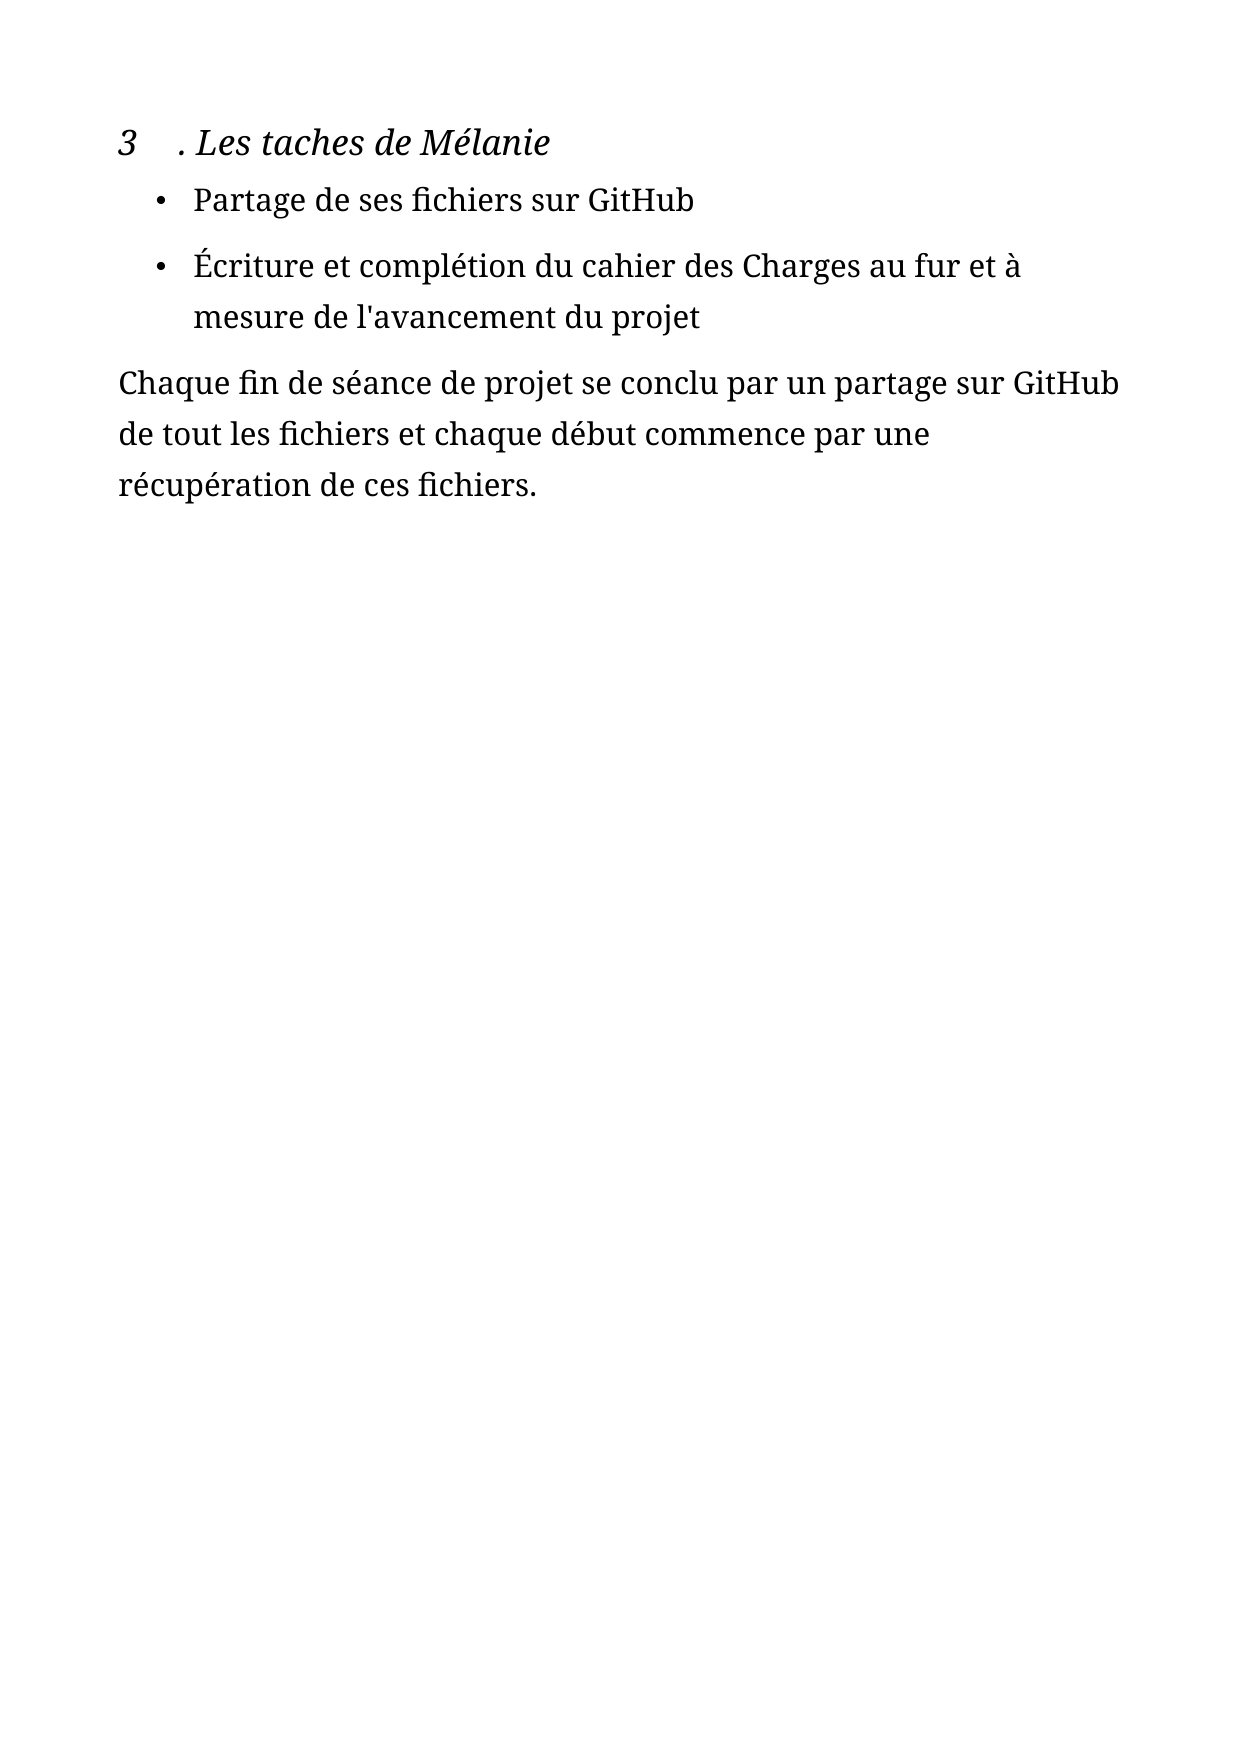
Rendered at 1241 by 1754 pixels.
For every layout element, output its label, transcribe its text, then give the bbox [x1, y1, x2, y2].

subtitle . Les taches de Mélanie [118, 118, 1122, 166]
list Écriture et complétion du cahier des Charges au fur et à mesure de l'avancement du projet [156, 244, 1122, 338]
text Chaque fin de séance de projet se conclu par un partage sur GitHub de tout les fichiers et chaque début commence par une récupération de ces fichiers. [118, 361, 1122, 505]
list Partage de ses fichiers sur GitHub [156, 178, 1122, 221]
